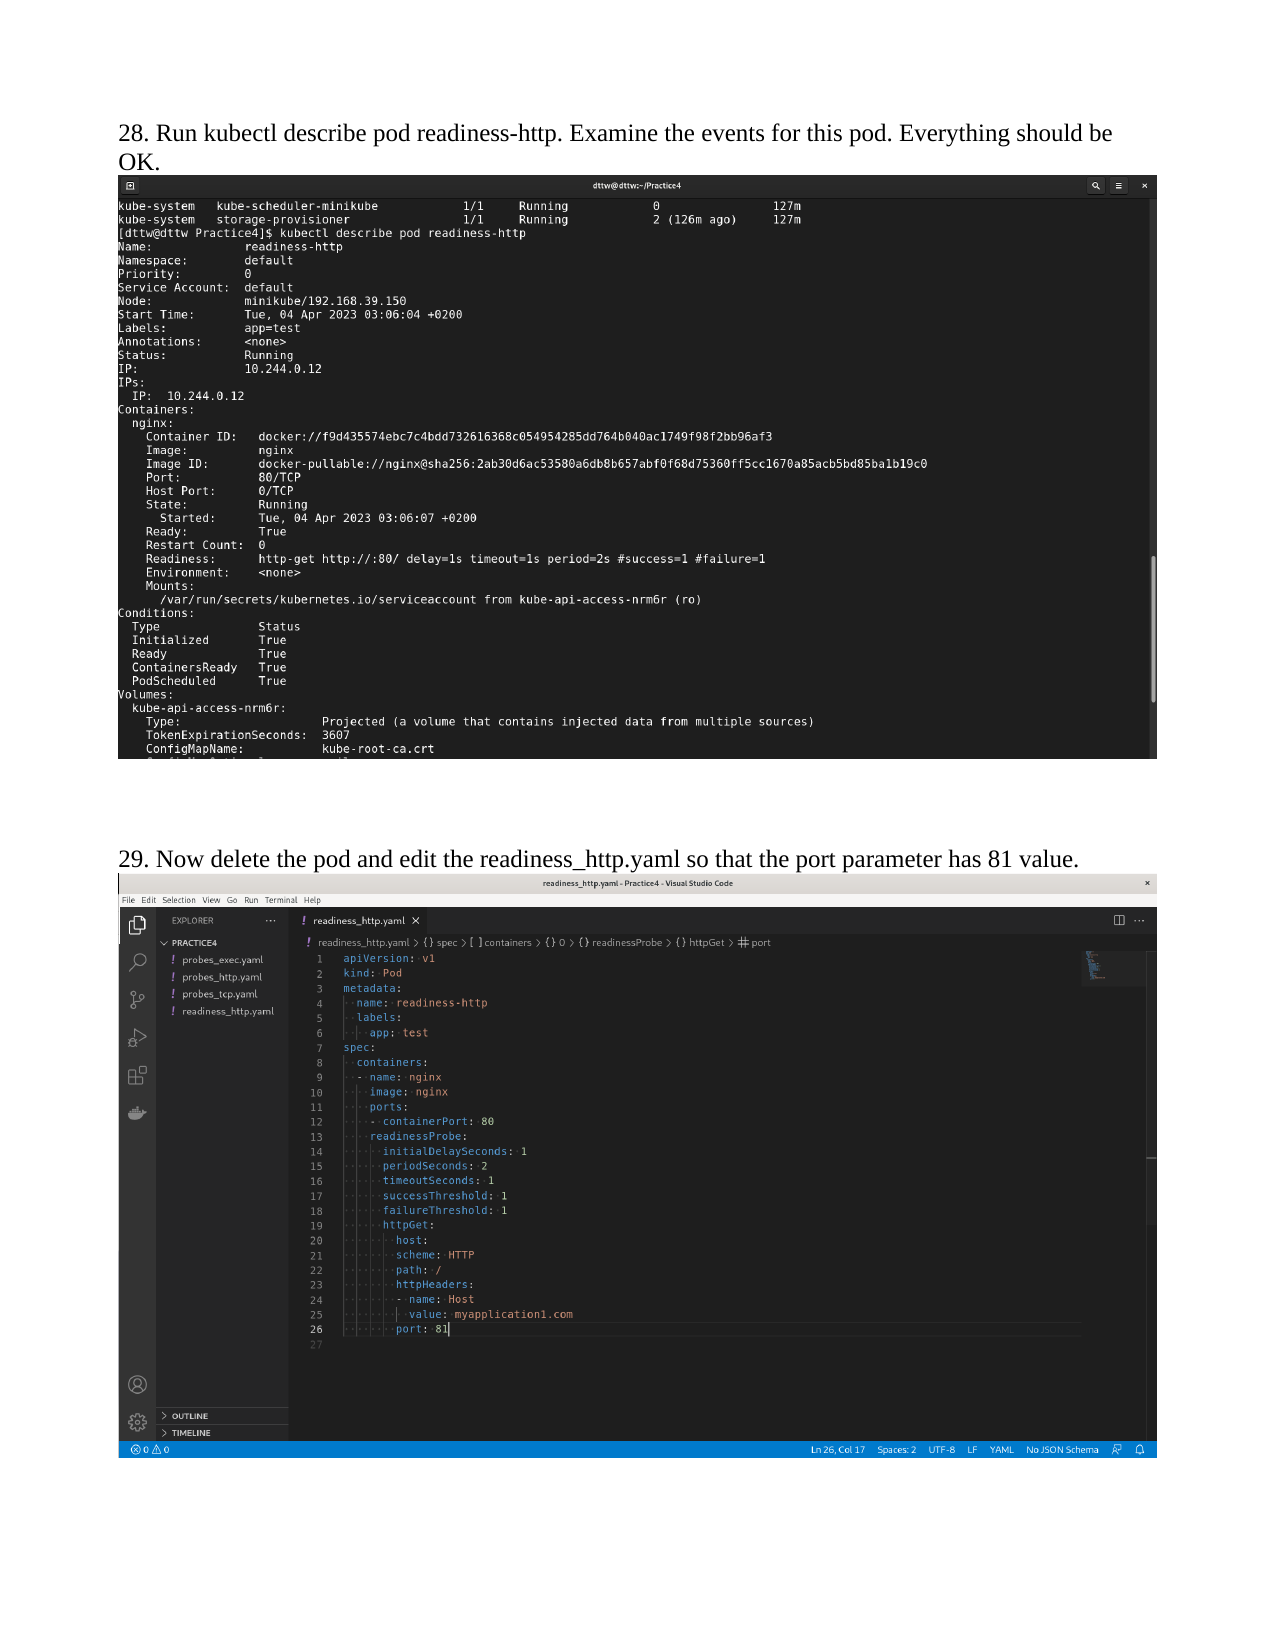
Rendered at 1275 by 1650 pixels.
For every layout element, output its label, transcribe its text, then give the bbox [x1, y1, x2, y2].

picture [118, 175, 1157, 759]
picture [118, 873, 1157, 1458]
text 29. Now delete the pod and edit the readiness_http.yaml so that the port parameter has 81 value. [118, 844, 1157, 873]
text 28. Run kubectl describe pod readiness-http. Examine the events for this pod. Everything should be OK. [118, 118, 1157, 175]
